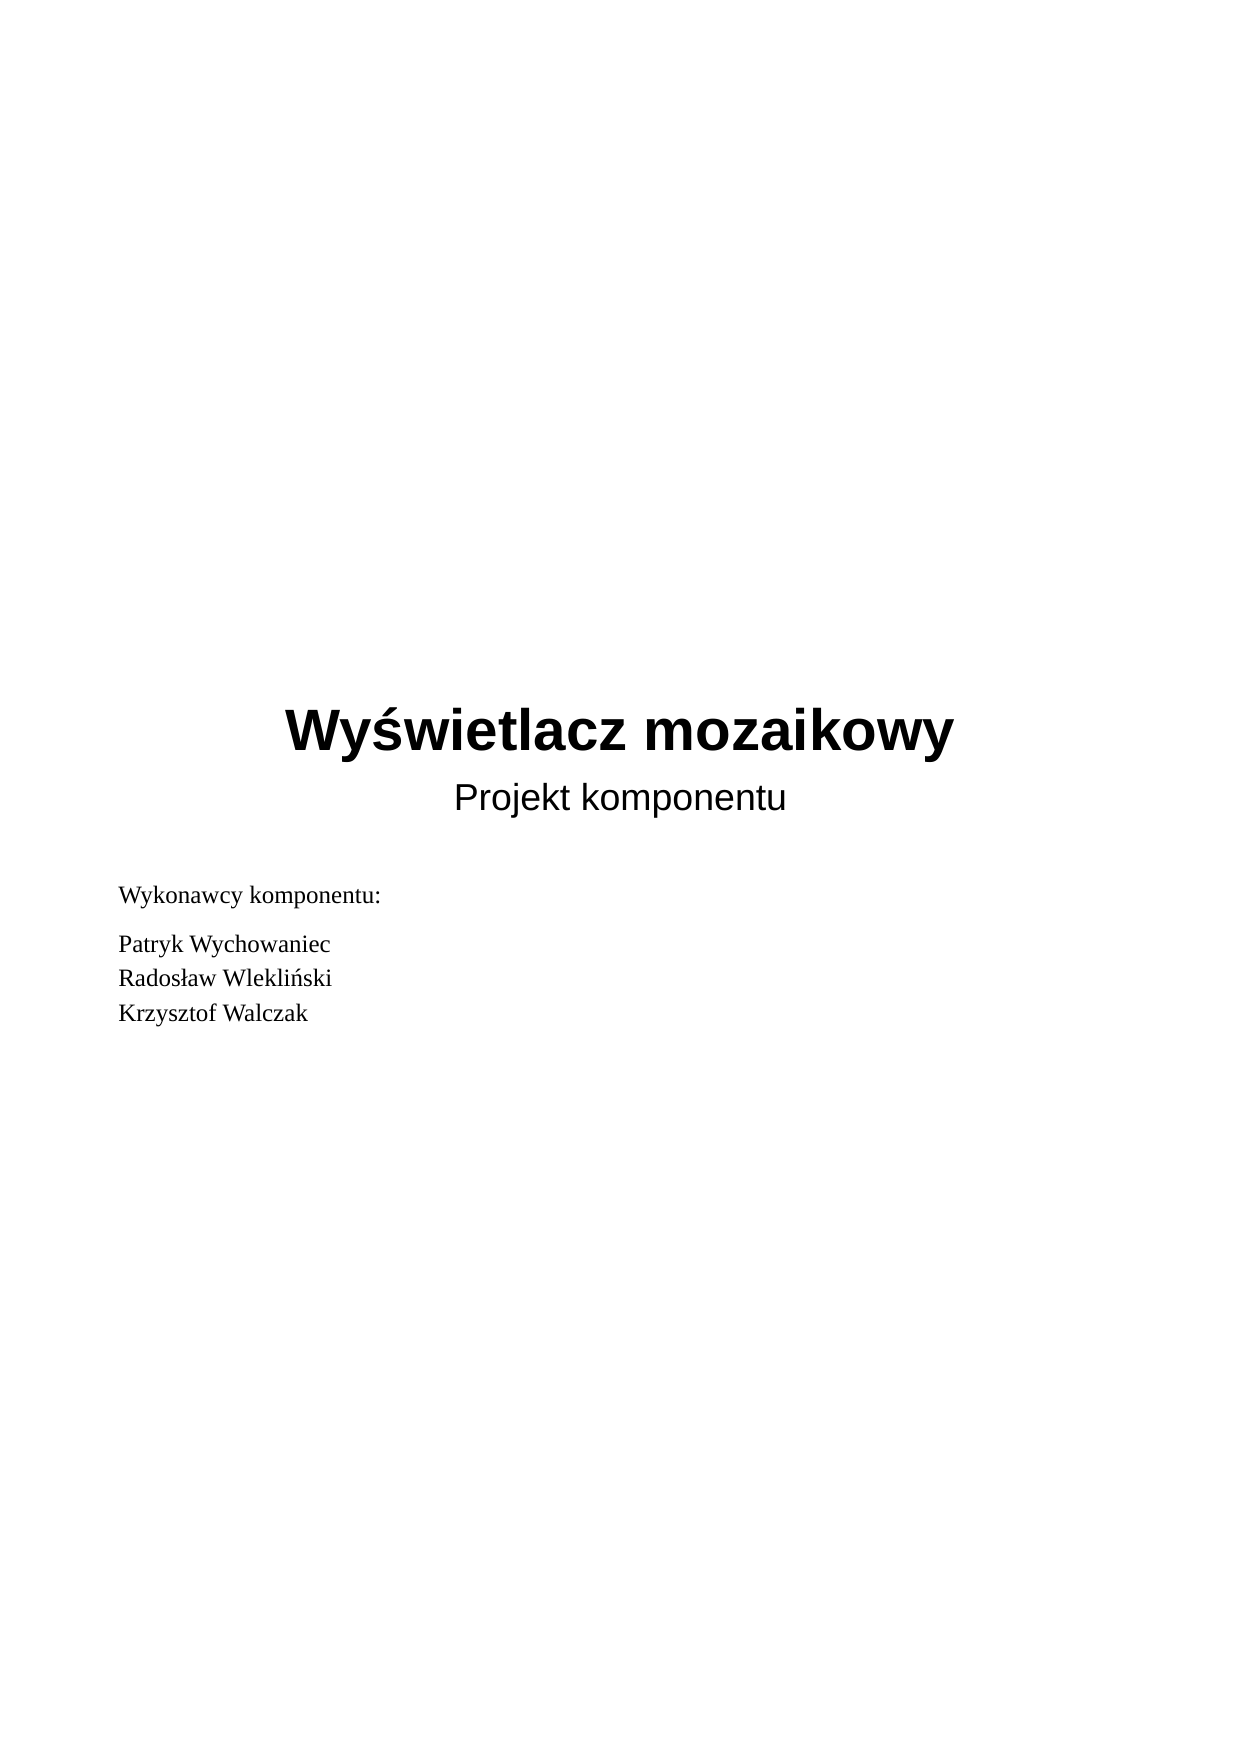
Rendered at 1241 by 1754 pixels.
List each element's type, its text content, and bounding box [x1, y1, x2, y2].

subtitle Projekt komponentu [118, 775, 1122, 818]
text Patryk Wychowaniec Radosław Wlekliński Krzysztof Walczak [118, 929, 1122, 1027]
title Wyświetlacz mozaikowy [118, 696, 1122, 763]
text Wykonawcy komponentu: [118, 880, 1122, 909]
